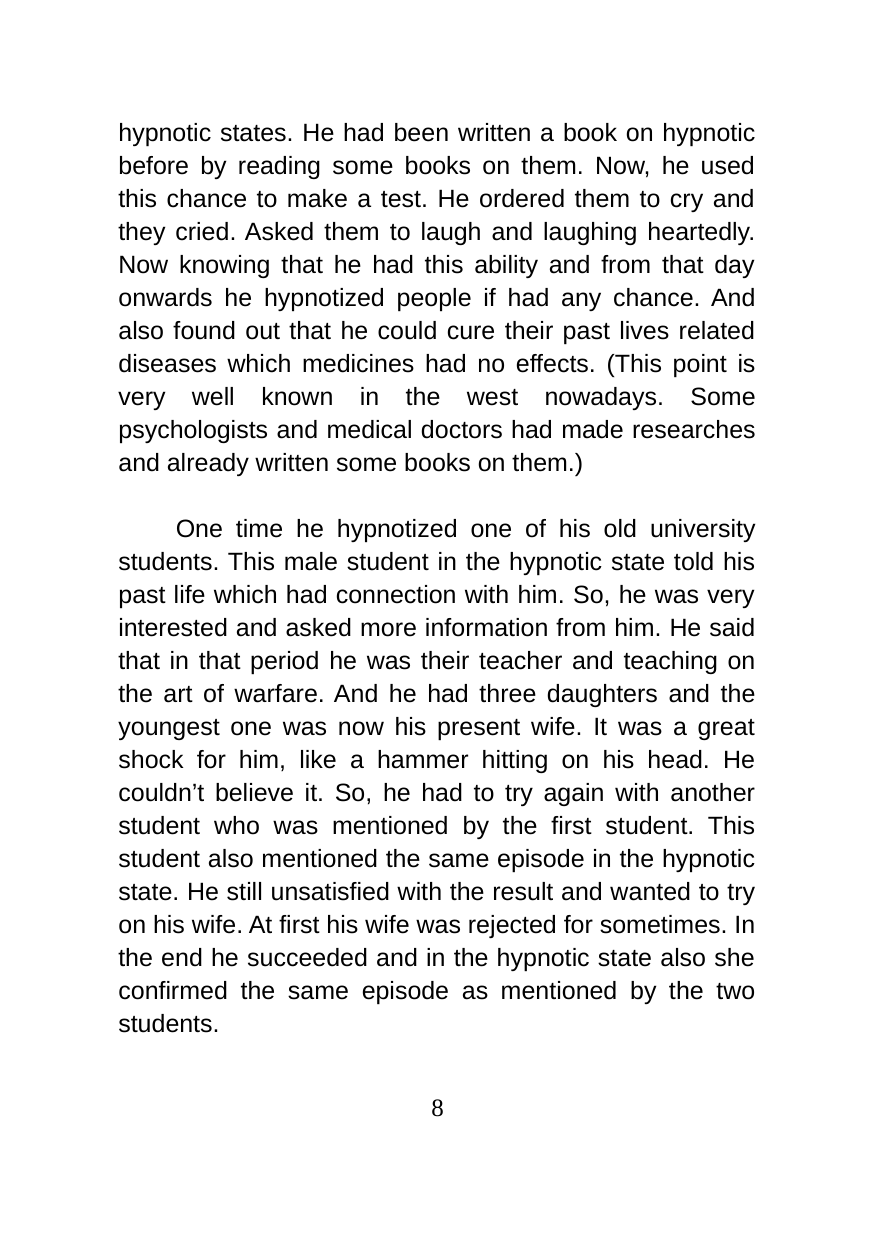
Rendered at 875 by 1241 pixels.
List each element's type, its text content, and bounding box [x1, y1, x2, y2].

text One time he hypnotized one of his old university students. This male student in the hypnotic state told his past life which had connection with him. So, he was very interested and asked more information from him. He said that in that period he was their teacher and teaching on the art of warfare. And he had three daughters and the youngest one was now his present wife. It was a great shock for him, like a hammer hitting on his head. He couldn’t believe it. So, he had to try again with another student who was mentioned by the first student. This student also mentioned the same episode in the hypnotic state. He still unsatisfied with the result and wanted to try on his wife. At first his wife was rejected for sometimes. In the end he succeeded and in the hypnotic state also she confirmed the same episode as mentioned by the two students. [118, 514, 756, 1038]
text hypnotic states. He had been written a book on hypnotic before by reading some books on them. Now, he used this chance to make a test. He ordered them to cry and they cried. Asked them to laugh and laughing heartedly. Now knowing that he had this ability and from that day onwards he hypnotized people if had any chance. And also found out that he could cure their past lives related diseases which medicines had no effects. (This point is very well known in the west nowadays. Some psychologists and medical doctors had made researches and already written some books on them.) [118, 118, 756, 477]
